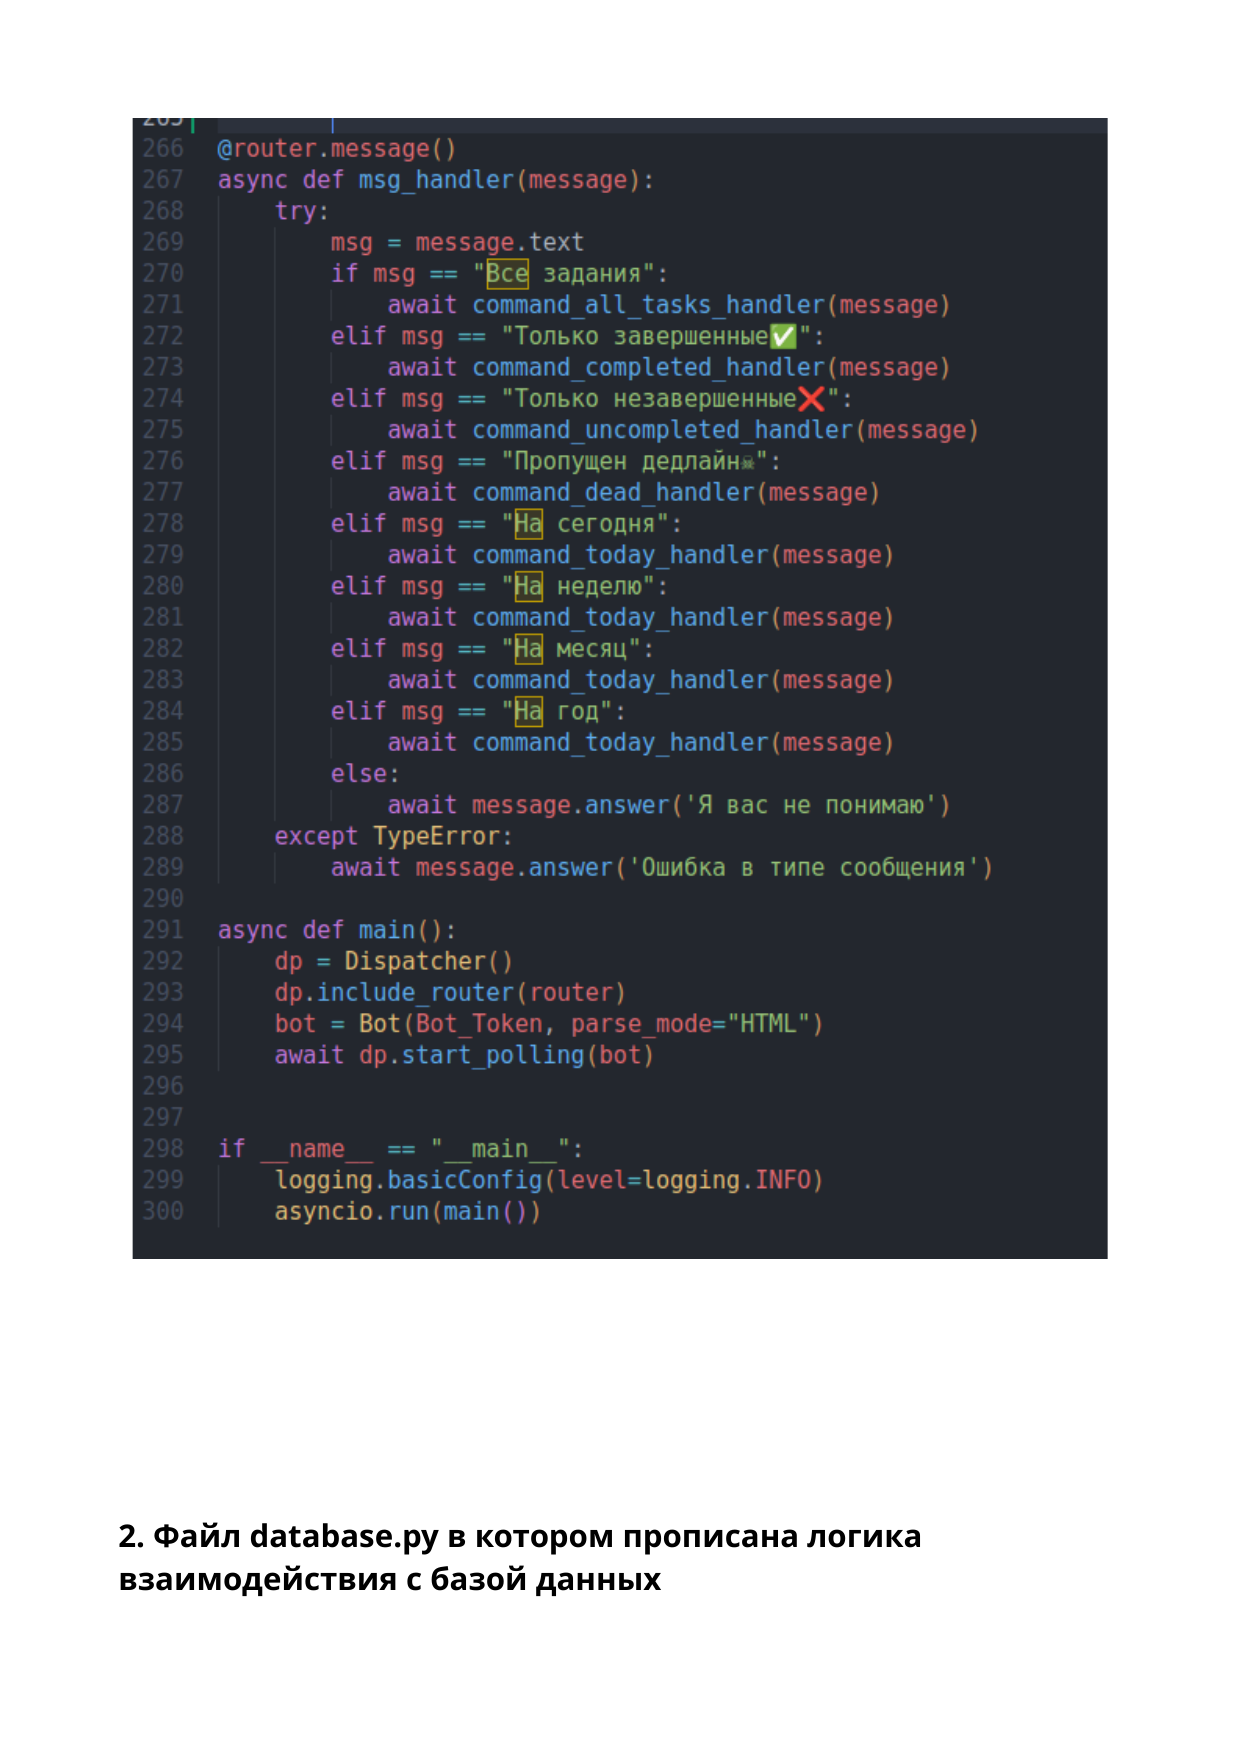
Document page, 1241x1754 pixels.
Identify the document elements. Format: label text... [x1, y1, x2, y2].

picture [132, 118, 1108, 1259]
text 2. Файл database.py в котором прописана логика взаимодействия с базой данных [118, 1514, 1122, 1599]
